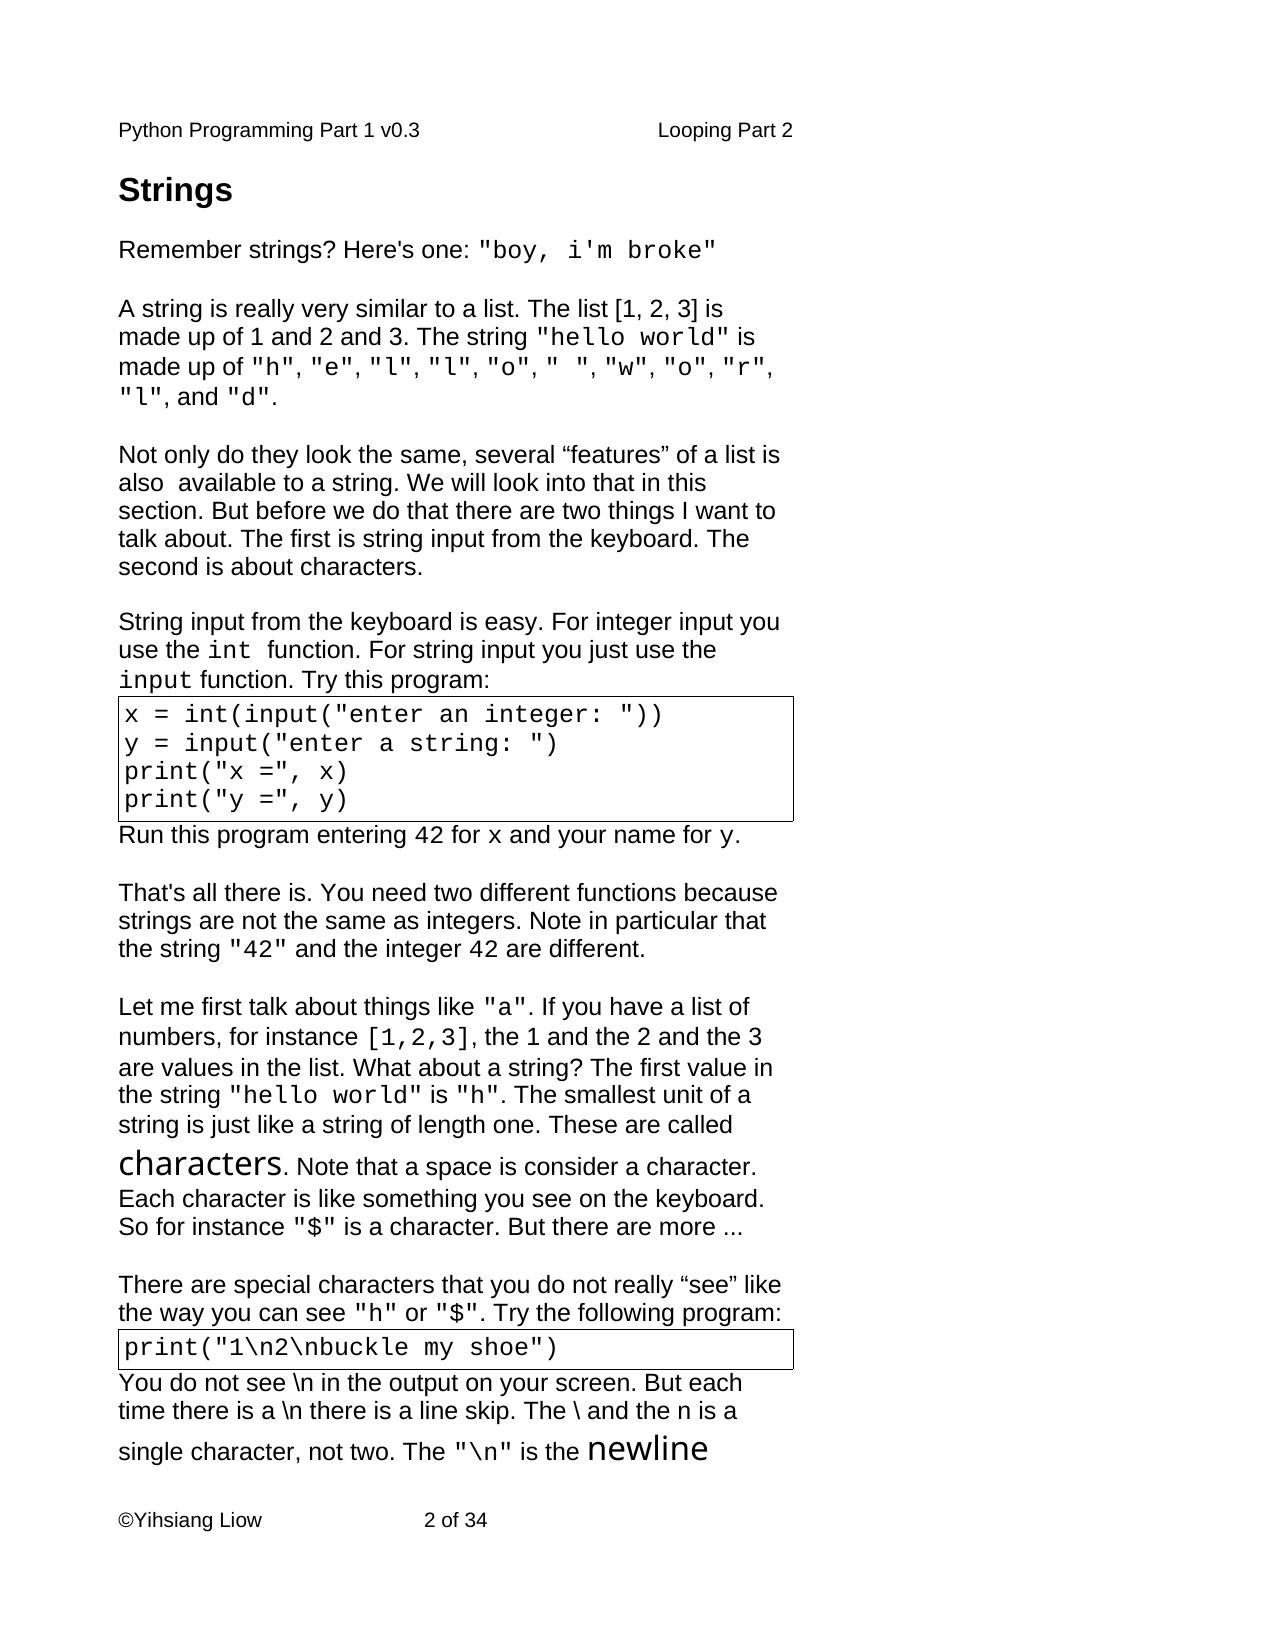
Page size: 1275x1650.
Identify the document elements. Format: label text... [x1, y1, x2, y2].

table_header x = int(input("enter an integer: ")) y = input("enter a string: ") print("x =", x) print("y =", y) [119, 697, 793, 821]
text String input from the keyboard is easy. For integer input you use the int function. For string input you just use the input function. Try this program: [118, 608, 793, 696]
table_header print("1\n2\nbuckle my shoe") [119, 1330, 793, 1368]
text That's all there is. You need two different functions because strings are not the same as integers. Note in particular that the string "42" and the integer 42 are different. [118, 879, 793, 965]
text Run this program entering 42 for x and your name for y. [118, 822, 793, 851]
text Strings [118, 171, 793, 208]
text A string is really very similar to a list. The list [1, 2, 3] is made up of 1 and 2 and 3. The string "hello world" is made up of "h", "e", "l", "l", "o", " ", "w", "o", "r", "l", and "d". [118, 294, 793, 413]
text Let me first talk about things like "a". If you have a list of numbers, for instance [1,2,3], the 1 and the 2 and the 3 are values in the list. What about a string? The first value in the string "hello world" is "h". The smallest unit of a string is just like a string of length one. These are called characters. Note that a space is consider a character. Each character is like something you see on the keyboard. So for instance "$" is a character. But there are more ... [118, 993, 793, 1243]
text You do not see \n in the output on your screen. But each time there is a \n there is a line skip. The \ and the n is a single character, not two. The "\n" is the newline [118, 1370, 793, 1470]
text Remember strings? Here's one: "boy, i'm broke" [118, 236, 793, 266]
text There are special characters that you do not really “see” like the way you can see "h" or "$". Try the following program: [118, 1271, 793, 1329]
text Not only do they look the same, several “features” of a list is also available to a string. We will look into that in this section. But before we do that there are two things I want to talk about. The first is string input from the keyboard. The second is about characters. [118, 441, 793, 580]
